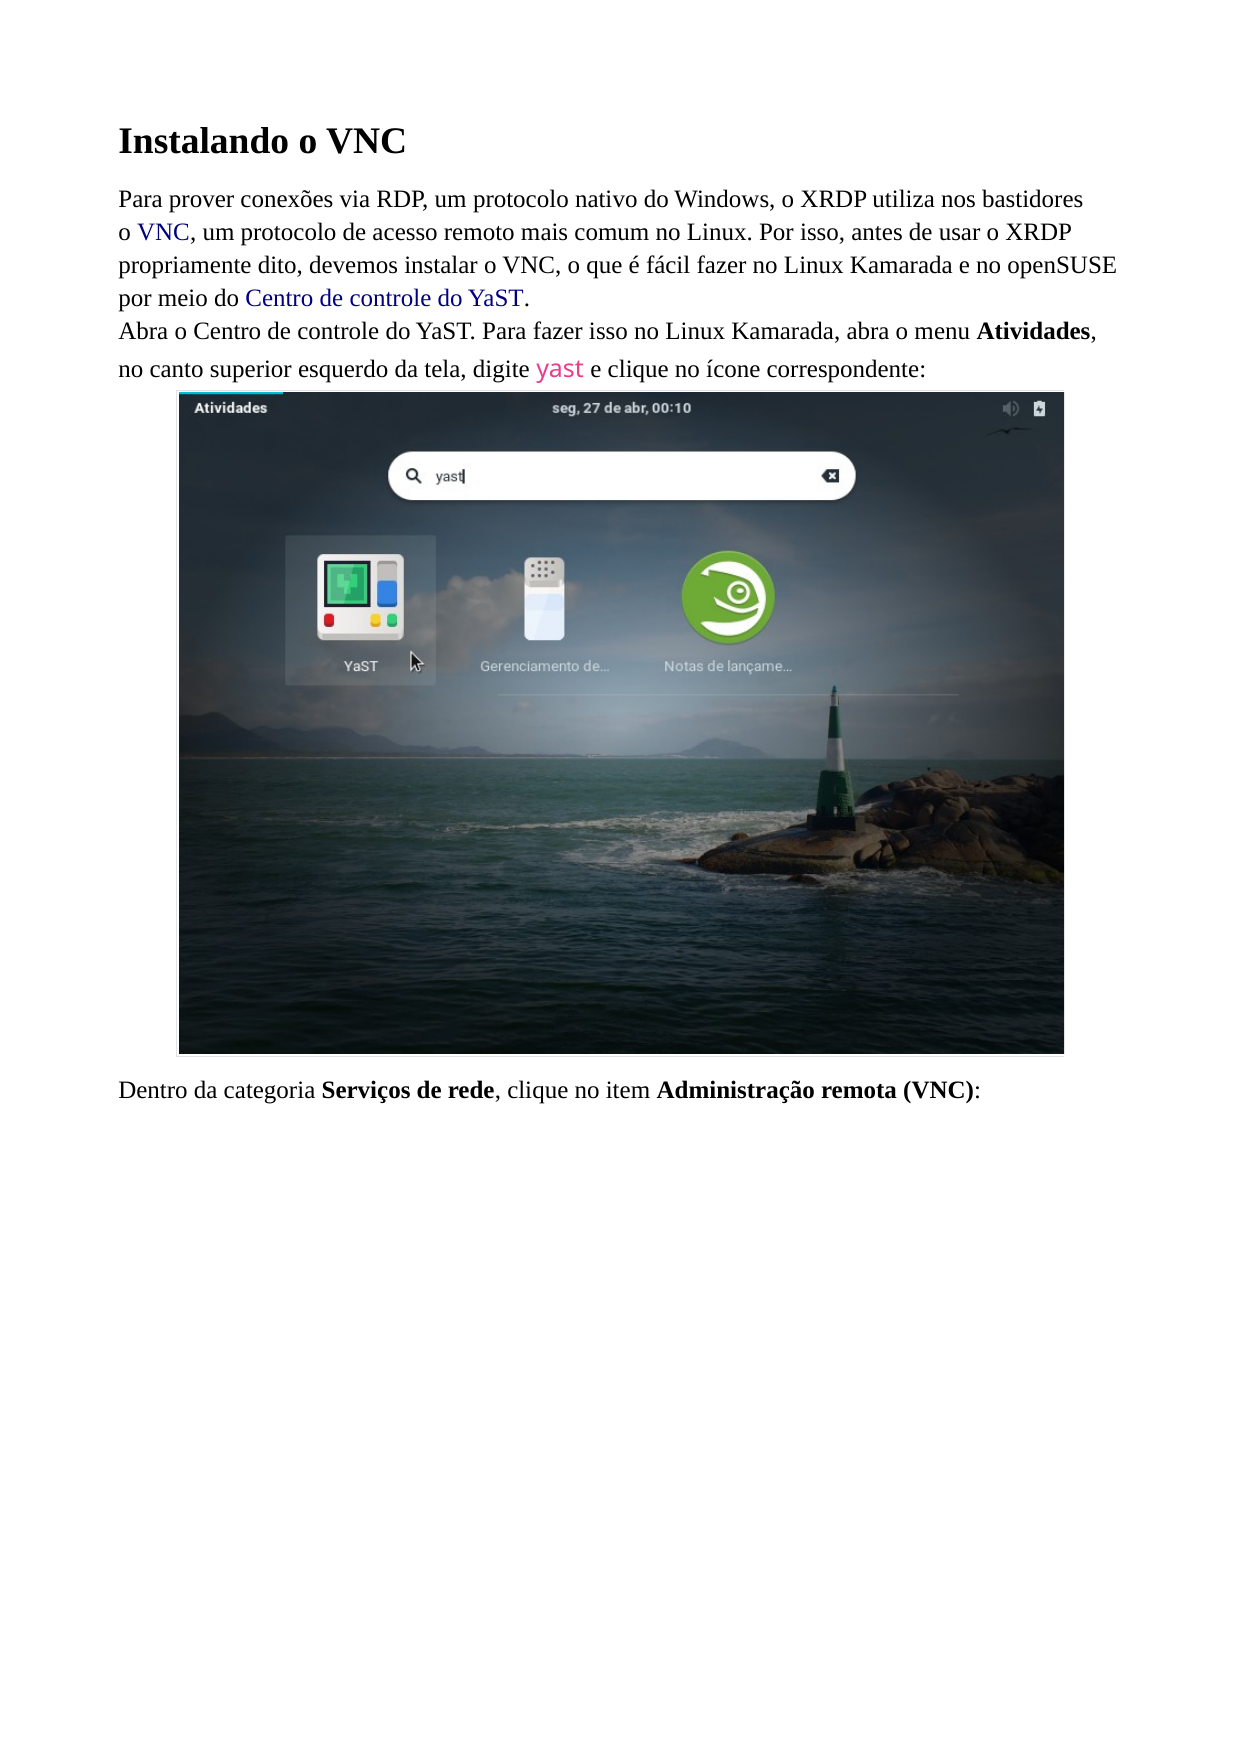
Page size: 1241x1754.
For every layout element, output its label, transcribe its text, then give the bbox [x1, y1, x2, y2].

text Para prover conexões via RDP, um protocolo nativo do Windows, o XRDP utiliza nos bastidores o VNC, um protocolo de acesso remoto mais comum no Linux. Por isso, antes de usar o XRDP propriamente dito, devemos instalar o VNC, o que é fácil fazer no Linux Kamarada e no openSUSE por meio do Centro de controle do YaST. [118, 184, 1122, 312]
picture [179, 392, 1065, 1054]
text Abra o Centro de controle do YaST. Para fazer isso no Linux Kamarada, abra o menu Atividades, no canto superior esquerdo da tela, digite yast e clique no ícone correspondente: [118, 316, 1122, 384]
text Dentro da categoria Serviços de rede, clique no item Administração remota (VNC): [118, 1075, 1122, 1104]
subtitle Instalando o VNC [118, 118, 1122, 161]
